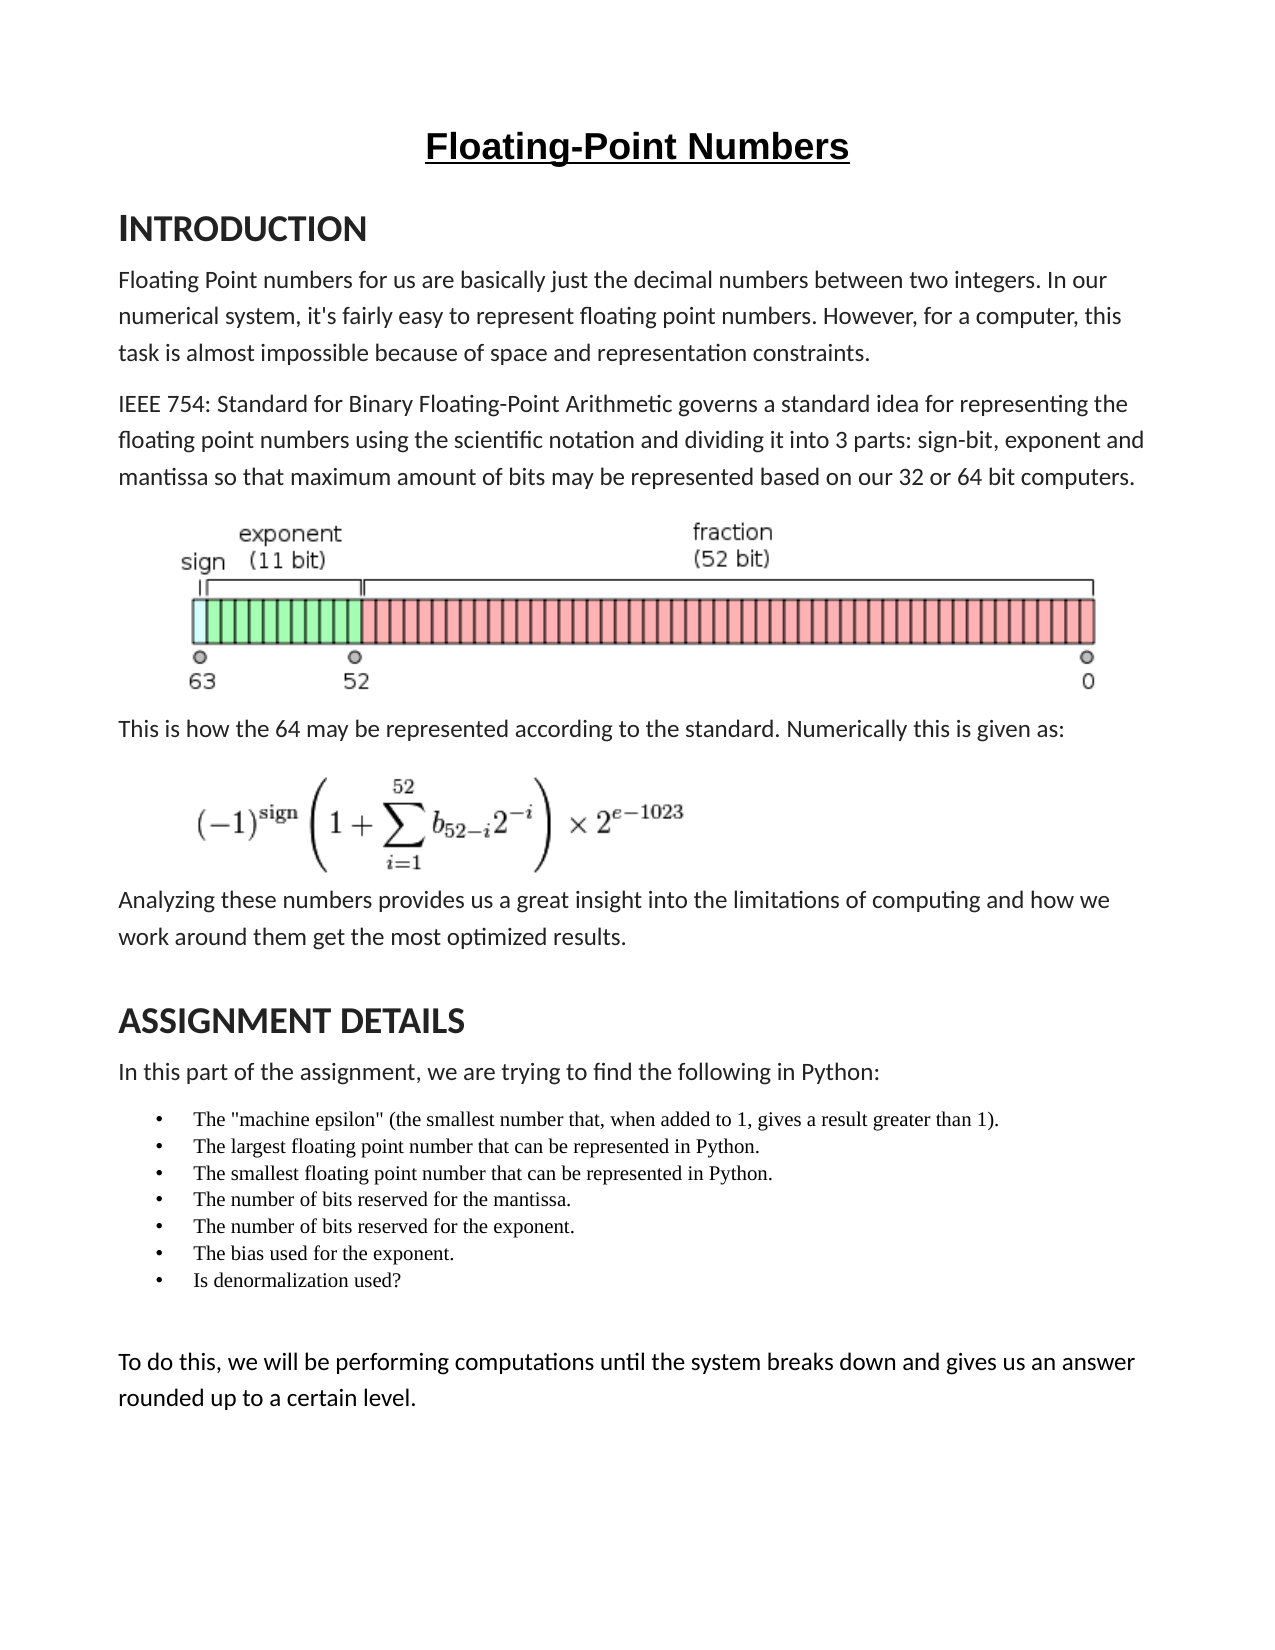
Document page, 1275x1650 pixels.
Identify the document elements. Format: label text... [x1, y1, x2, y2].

text To do this, we will be performing computations until the system breaks down and gives us an answer rounded up to a certain level. [118, 1346, 1157, 1413]
subtitle Floating-Point Numbers [118, 124, 1157, 167]
text In this part of the assignment, we are trying to find the following in Python: [118, 1056, 1157, 1086]
text Analyzing these numbers provides us a great insight into the limitations of computing and how we work around them get the most optimized results. [118, 765, 1157, 952]
list The largest floating point number that can be represented in Python. [156, 1134, 1157, 1158]
subtitle ASSIGNMENT DETAILS [118, 997, 1157, 1043]
list The bias used for the exponent. [156, 1241, 1157, 1265]
picture [180, 770, 723, 879]
list The smallest floating point number that can be represented in Python. [156, 1161, 1157, 1185]
text IEEE 754: Standard for Binary Floating-Point Arithmetic governs a standard idea for representing the floating point numbers using the scientific notation and dividing it into 3 parts: sign-bit, exponent and mantissa so that maximum amount of bits may be represented based on our 32 or 64 bit computers. [118, 388, 1157, 492]
list The "machine epsilon" (the smallest number that, when added to 1, gives a result greater than 1). [156, 1107, 1157, 1131]
list The number of bits reserved for the mantissa. [156, 1187, 1157, 1211]
text Floating Point numbers for us are basically just the decimal numbers between two integers. In our numerical system, it's fairly easy to represent floating point numbers. However, for a computer, this task is almost impossible because of space and representation constraints. [118, 264, 1157, 367]
text This is how the 64 may be represented according to the standard. Numerically this is given as: [118, 512, 1157, 744]
list Is denormalization used? [156, 1268, 1157, 1292]
list The number of bits reserved for the exponent. [156, 1214, 1157, 1238]
subtitle INTRODUCTION [118, 205, 1157, 251]
picture [151, 512, 1124, 708]
